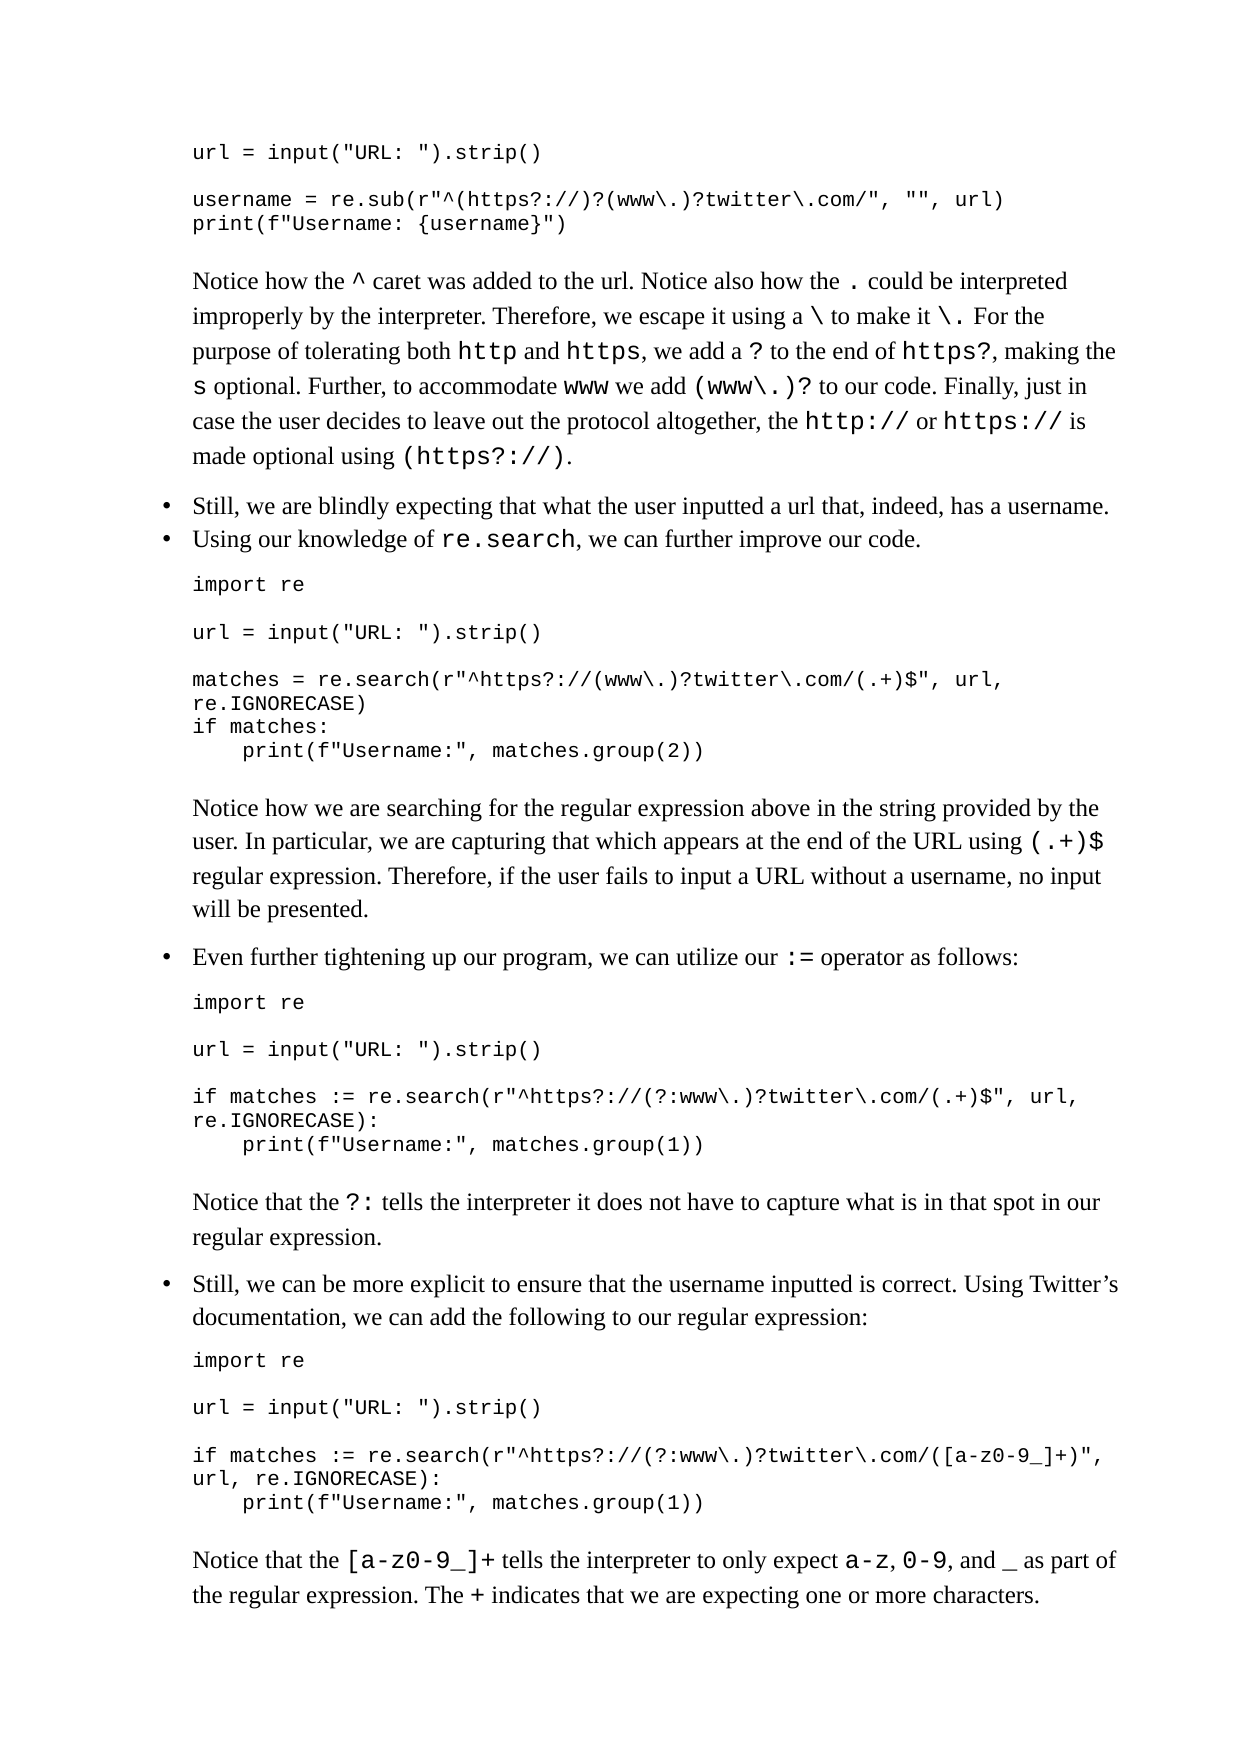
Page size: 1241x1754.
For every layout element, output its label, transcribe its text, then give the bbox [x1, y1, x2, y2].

list import re [162, 1350, 1122, 1374]
list url = input("URL: ").strip() [162, 1039, 1122, 1063]
list Notice how we are searching for the regular expression above in the string provided by the user. In particular, we are capturing that which appears at the end of the URL using (.+)$ regular expression. Therefore, if the user fails to input a URL without a username, no input will be presented. [162, 793, 1122, 923]
list print(f"Username:", matches.group(1)) [162, 1134, 1122, 1157]
list print(f"Username:", matches.group(1)) [162, 1492, 1122, 1516]
list print(f"Username:", matches.group(2)) [162, 740, 1122, 763]
list Still, we are blindly expecting that what the user inputted a url that, indeed, has a username. [162, 491, 1122, 520]
list matches = re.search(r"^https?://(www\.)?twitter\.com/(.+)$", url, re.IGNORECASE) [162, 669, 1122, 716]
list if matches := re.search(r"^https?://(?:www\.)?twitter\.com/([a-z0-9_]+)", url, re.IGNORECASE): [162, 1445, 1122, 1492]
list Notice that the ?: tells the interpreter it does not have to capture what is in that spot in our regular expression. [162, 1187, 1122, 1251]
list Even further tightening up our program, we can utilize our := operator as follows: [162, 942, 1122, 973]
list url = input("URL: ").strip() [162, 622, 1122, 645]
list Notice that the [a-z0-9_]+ tells the interpreter to only expect a-z, 0-9, and _ as part of the regular expression. The + indicates that we are expecting one or more characters. [162, 1545, 1122, 1611]
list url = input("URL: ").strip() [162, 1397, 1122, 1421]
list username = re.sub(r"^(https?://)?(www\.)?twitter\.com/", "", url) [162, 189, 1122, 213]
list import re [162, 992, 1122, 1015]
list import re [162, 574, 1122, 598]
list Notice how the ^ caret was added to the url. Notice also how the . could be interpreted improperly by the interpreter. Therefore, we escape it using a \ to make it \. For the purpose of tolerating both http and https, we add a ? to the end of https?, making the s optional. Further, to accommodate www we add (www\.)? to our code. Finally, just in case the user decides to leave out the protocol altogether, the http:// or https:// is made optional using (https?://). [162, 266, 1122, 472]
list if matches: [162, 716, 1122, 740]
list url = input("URL: ").strip() [162, 142, 1122, 165]
list print(f"Username: {username}") [162, 213, 1122, 236]
list Using our knowledge of re.search, we can further improve our code. [162, 524, 1122, 555]
list if matches := re.search(r"^https?://(?:www\.)?twitter\.com/(.+)$", url, re.IGNORECASE): [162, 1086, 1122, 1134]
list Still, we can be more explicit to ensure that the username inputted is correct. Using Twitter’s documentation, we can add the following to our regular expression: [162, 1269, 1122, 1331]
